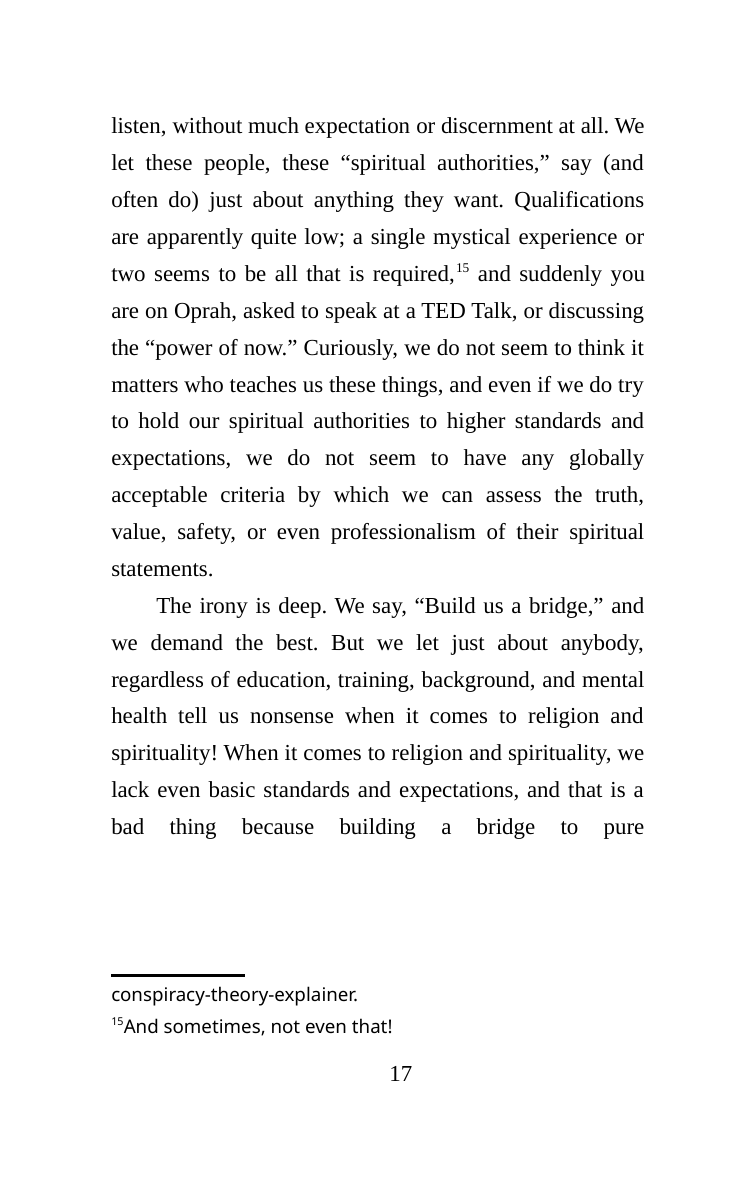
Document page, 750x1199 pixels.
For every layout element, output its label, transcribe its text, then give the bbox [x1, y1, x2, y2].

text And sometimes, not even that! [111, 1013, 645, 1039]
text listen, without much expectation or discernment at all. We let these people, these “spiritual authorities,” say (and often do) just about anything they want. Qualifications are apparently quite low; a single mystical experience or two seems to be all that is required, and suddenly you are on Oprah, asked to speak at a TED Talk, or discussing the “power of now.” Curiously, we do not seem to think it matters who teaches us these things, and even if we do try to hold our spiritual authorities to higher standards and expectations, we do not seem to have any globally acceptable criteria by which we can assess the truth, value, safety, or even professionalism of their spiritual statements. [111, 112, 645, 581]
text The irony is deep. We say, “Build us a bridge,” and we demand the best. But we let just about anybody, regardless of education, training, background, and mental health tell us nonsense when it comes to religion and spirituality! When it comes to religion and spirituality, we lack even basic standards and expectations, and that is a bad thing because building a bridge to pure [111, 592, 645, 839]
text conspiracy-theory-explainer. [111, 982, 645, 1007]
